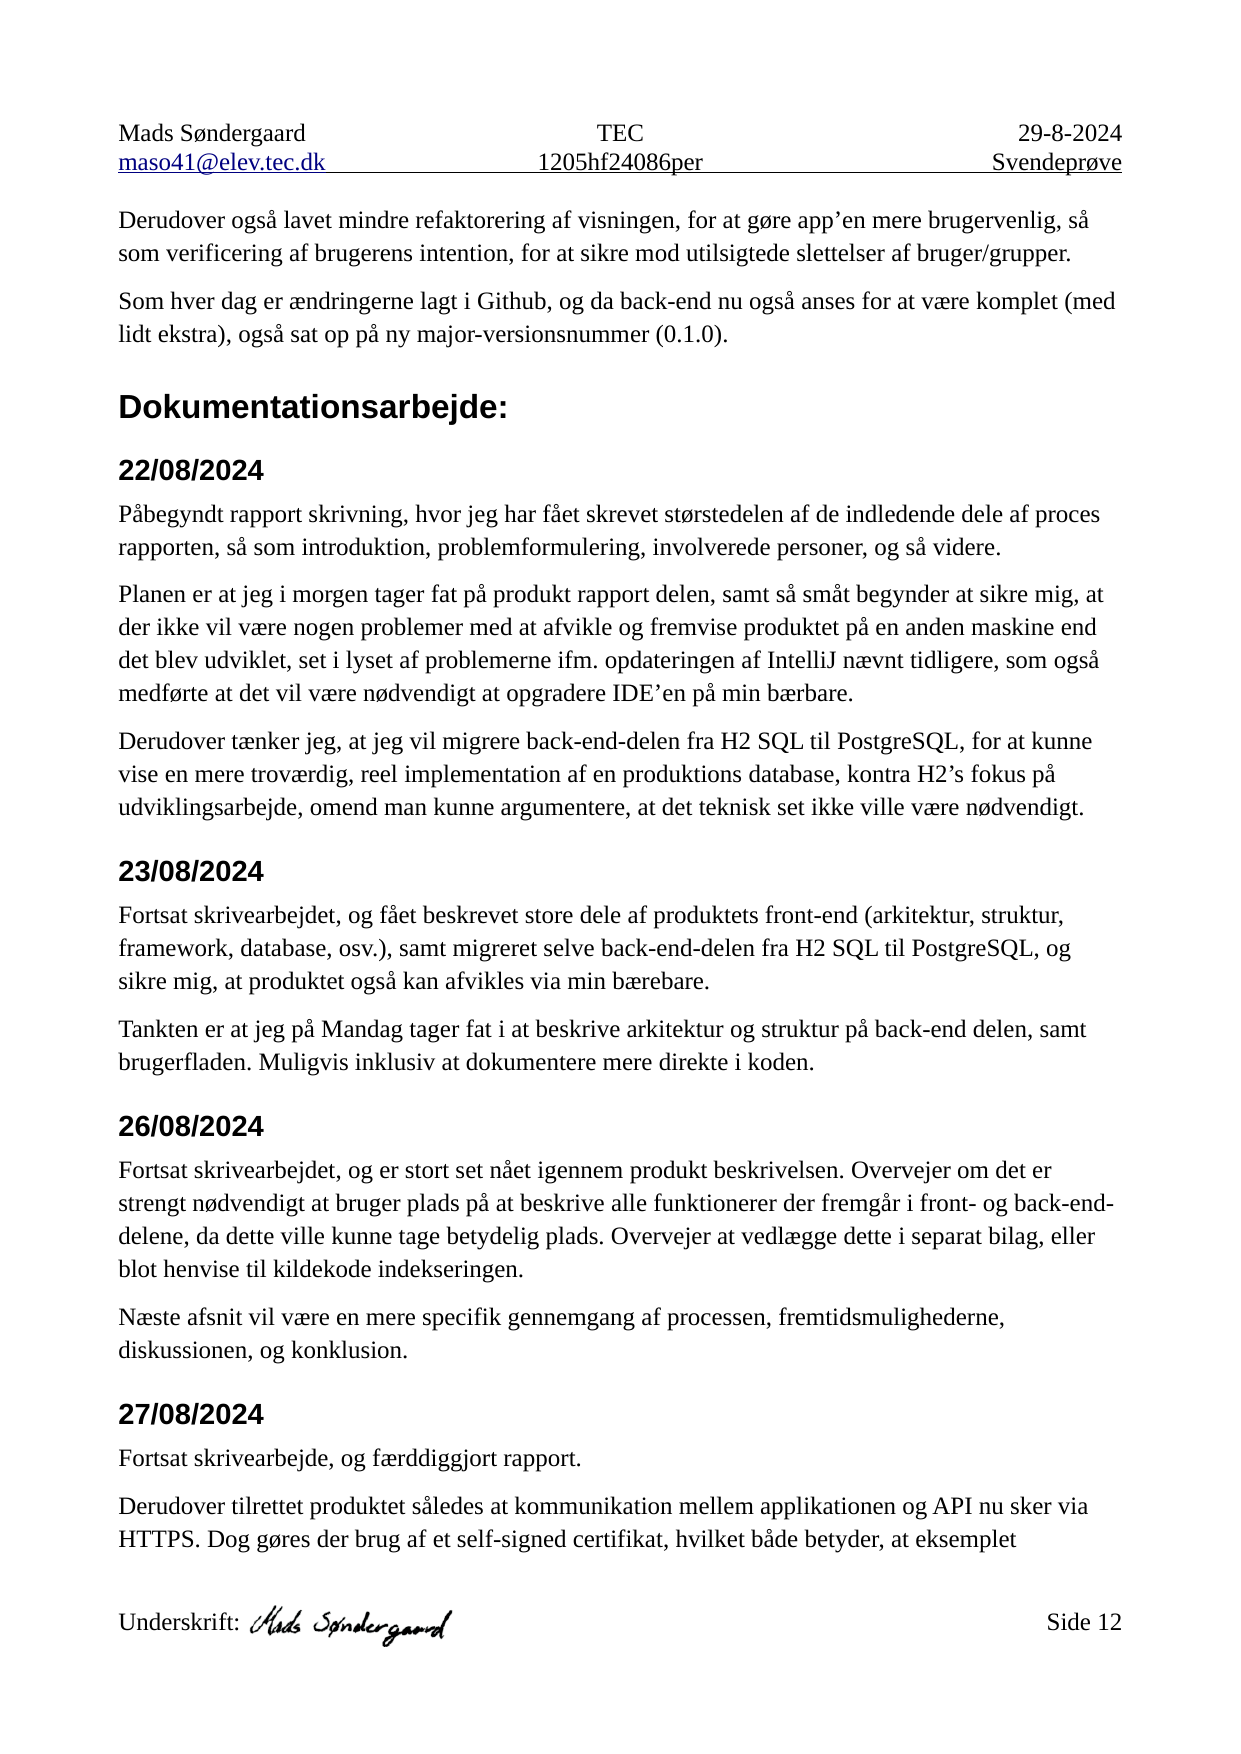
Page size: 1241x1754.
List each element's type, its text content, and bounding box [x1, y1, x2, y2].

text Fortsat skrivearbejdet, og fået beskrevet store dele af produktets front-end (arkitektur, struktur, framework, database, osv.), samt migreret selve back-end-delen fra H2 SQL til PostgreSQL, og sikre mig, at produktet også kan afvikles via min bærebare. [118, 900, 1122, 995]
subtitle 22/08/2024 [118, 453, 1122, 486]
text Tankten er at jeg på Mandag tager fat i at beskrive arkitektur og struktur på back-end delen, samt brugerfladen. Muligvis inklusiv at dokumentere mere direkte i koden. [118, 1014, 1122, 1076]
subtitle Dokumentationsarbejde: [118, 387, 1122, 426]
text Derudover også lavet mindre refaktorering af visningen, for at gøre app’en mere brugervenlig, så som verificering af brugerens intention, for at sikre mod utilsigtede slettelser af bruger/grupper. [118, 205, 1122, 267]
text Planen er at jeg i morgen tager fat på produkt rapport delen, samt så småt begynder at sikre mig, at der ikke vil være nogen problemer med at afvikle og fremvise produktet på en anden maskine end det blev udviklet, set i lyset af problemerne ifm. opdateringen af IntelliJ nævnt tidligere, som også medførte at det vil være nødvendigt at opgradere IDE’en på min bærbare. [118, 579, 1122, 707]
subtitle 26/08/2024 [118, 1109, 1122, 1143]
picture [244, 1600, 458, 1647]
text Fortsat skrivearbejdet, og er stort set nået igennem produkt beskrivelsen. Overvejer om det er strengt nødvendigt at bruger plads på at beskrive alle funktionerer der fremgår i front- og back-end-delene, da dette ville kunne tage betydelig plads. Overvejer at vedlægge dette i separat bilag, eller blot henvise til kildekode indekseringen. [118, 1155, 1122, 1283]
text Påbegyndt rapport skrivning, hvor jeg har fået skrevet størstedelen af de indledende dele af proces rapporten, så som introduktion, problemformulering, involverede personer, og så videre. [118, 499, 1122, 561]
text Som hver dag er ændringerne lagt i Github, og da back-end nu også anses for at være komplet (med lidt ekstra), også sat op på ny major-versionsnummer (0.1.0). [118, 286, 1122, 347]
text Næste afsnit vil være en mere specifik gennemgang af processen, fremtidsmulighederne, diskussionen, og konklusion. [118, 1302, 1122, 1364]
text Derudover tænker jeg, at jeg vil migrere back-end-delen fra H2 SQL til PostgreSQL, for at kunne vise en mere troværdig, reel implementation af en produktions database, kontra H2’s fokus på udviklingsarbejde, omend man kunne argumentere, at det teknisk set ikke ville være nødvendigt. [118, 726, 1122, 821]
subtitle 27/08/2024 [118, 1397, 1122, 1431]
subtitle 23/08/2024 [118, 854, 1122, 888]
text Derudover tilrettet produktet således at kommunikation mellem applikationen og API nu sker via HTTPS. Dog gøres der brug af et self-signed certifikat, hvilket både betyder, at eksemplet [118, 1491, 1122, 1552]
text Fortsat skrivearbejde, og færddiggjort rapport. [118, 1443, 1122, 1472]
